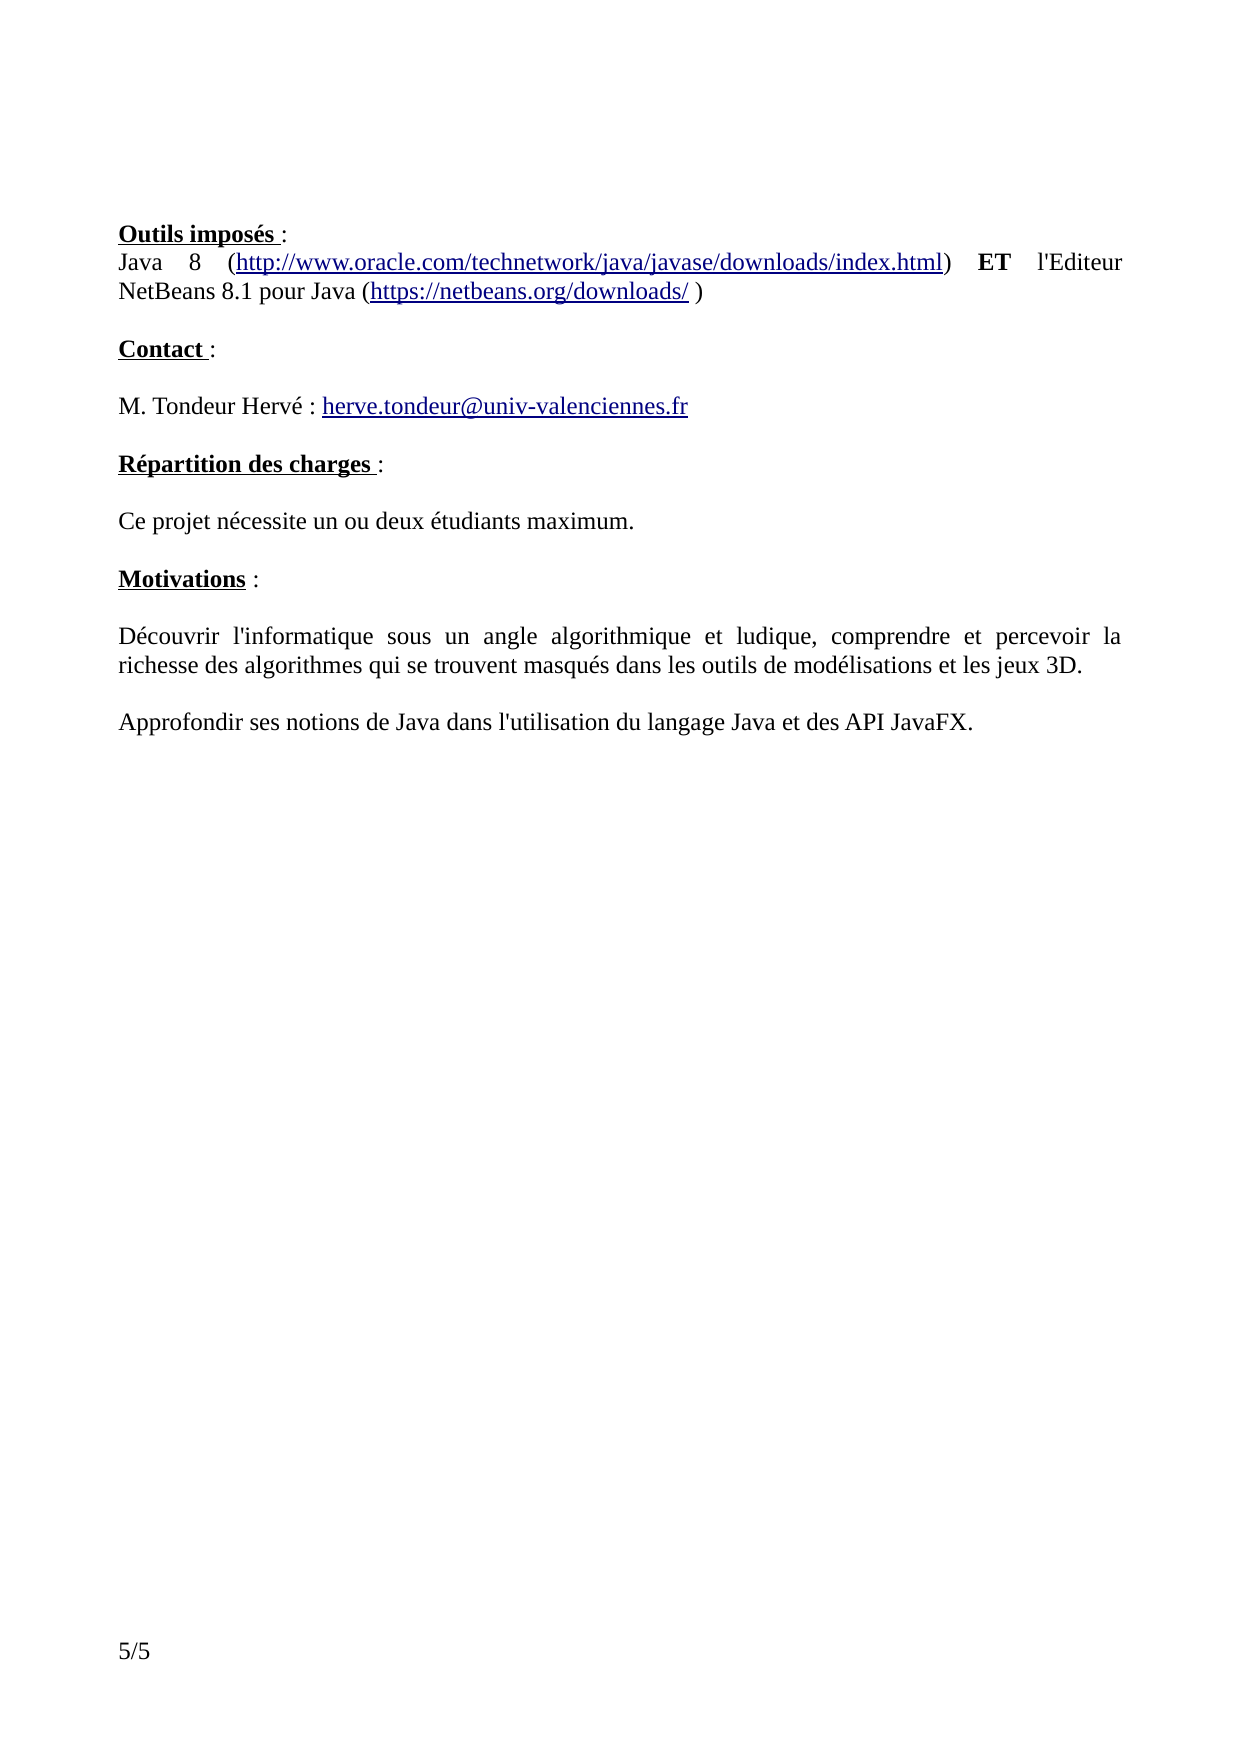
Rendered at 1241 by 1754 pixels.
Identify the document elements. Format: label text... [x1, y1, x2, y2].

text Contact : [118, 334, 1122, 362]
text M. Tondeur Hervé : herve.tondeur@univ-valenciennes.fr [118, 391, 1122, 420]
text Découvrir l'informatique sous un angle algorithmique et ludique, comprendre et percevoir la richesse des algorithmes qui se trouvent masqués dans les outils de modélisations et les jeux 3D. [118, 621, 1122, 679]
text Ce projet nécessite un ou deux étudiants maximum. [118, 506, 1122, 535]
text Approfondir ses notions de Java dans l'utilisation du langage Java et des API JavaFX. [118, 707, 1122, 736]
text Répartition des charges : [118, 449, 1122, 477]
text Java 8 (http://www.oracle.com/technetwork/java/javase/downloads/index.html) ET l'Editeur NetBeans 8.1 pour Java (https://netbeans.org/downloads/ ) [118, 247, 1122, 305]
text Outils imposés : [118, 219, 1122, 247]
text Motivations : [118, 564, 1122, 592]
